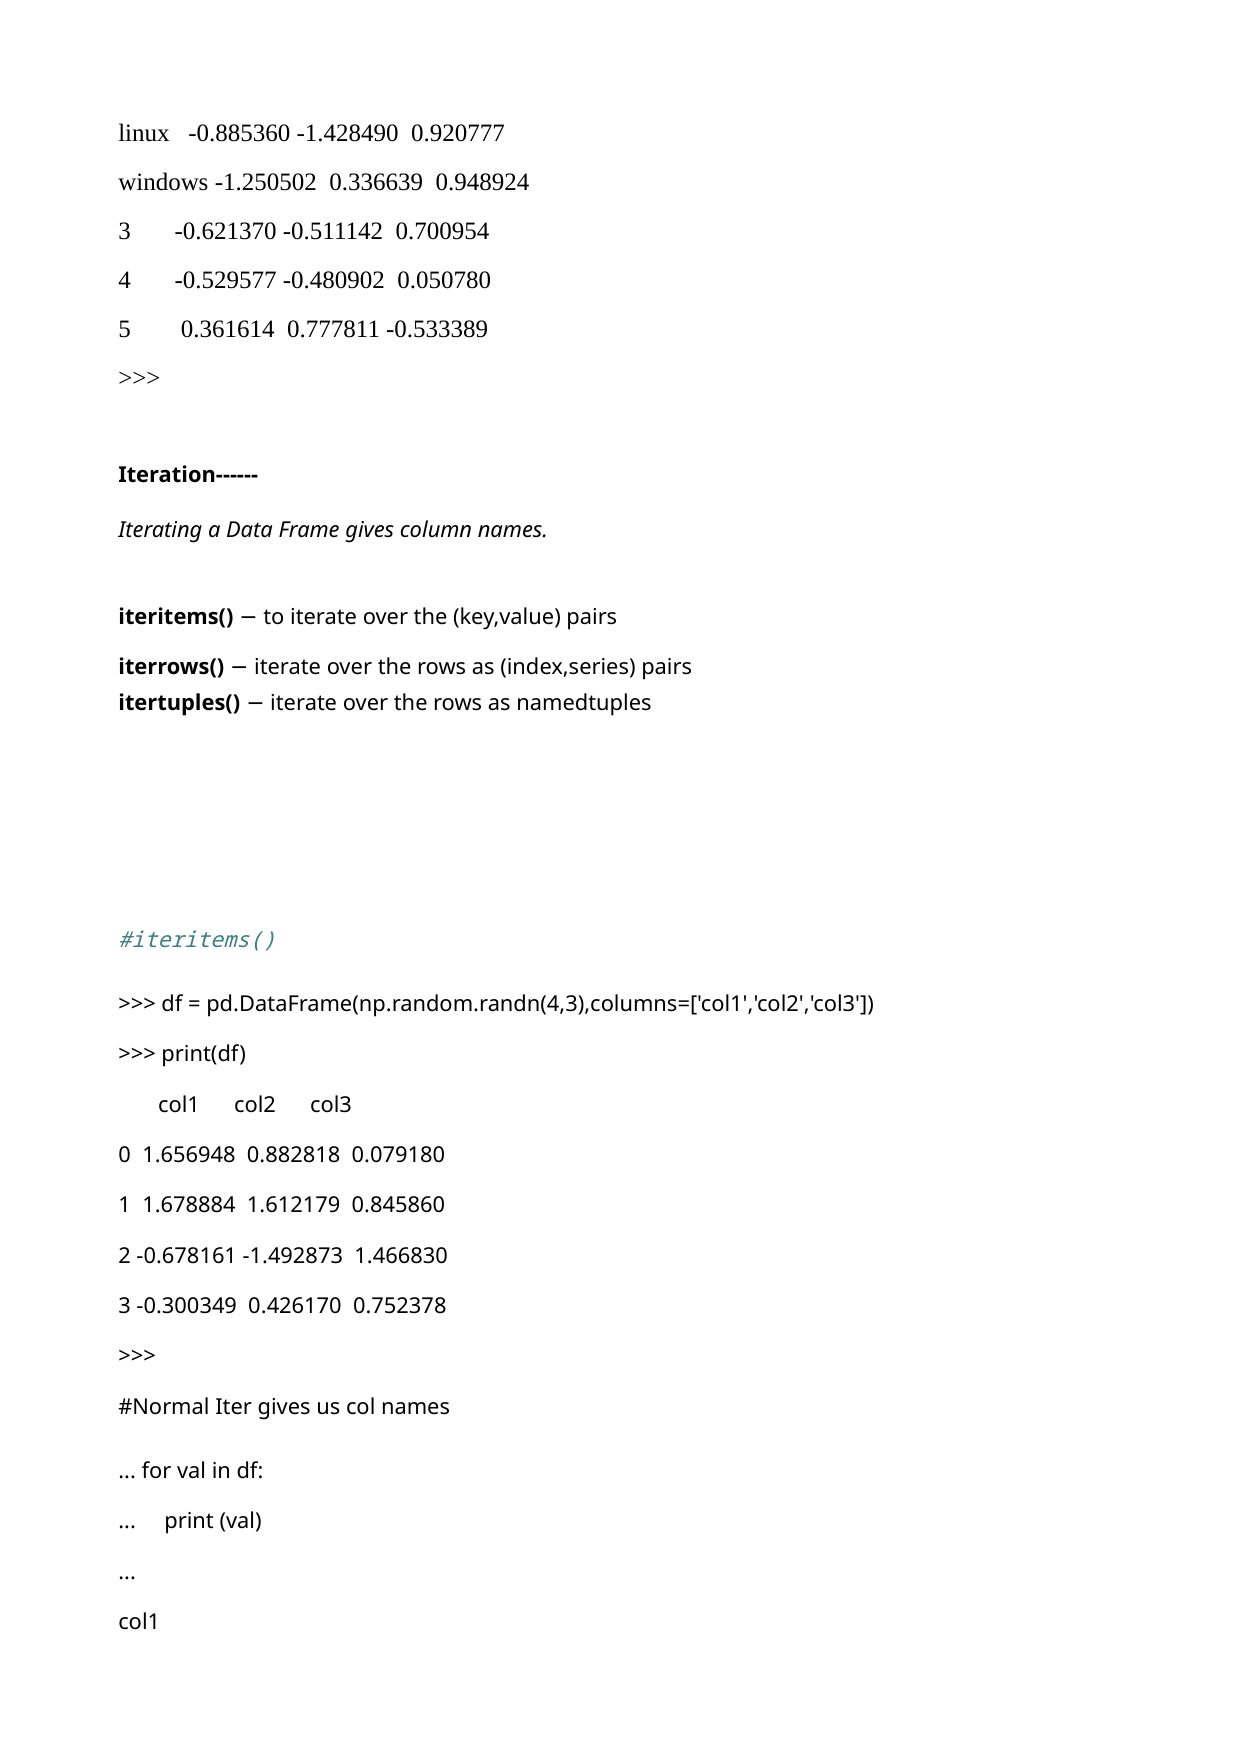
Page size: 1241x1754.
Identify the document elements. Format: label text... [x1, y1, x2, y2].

text 0 1.656948 0.882818 0.079180 [118, 1139, 1122, 1169]
text col1 col2 col3 [118, 1089, 1122, 1118]
text col1 [118, 1606, 1122, 1636]
text ... [118, 1556, 1122, 1586]
text >>> [118, 363, 1122, 427]
text 2 -0.678161 -1.492873 1.466830 [118, 1240, 1122, 1269]
text iterrows() − iterate over the rows as (index,series) pairs [118, 651, 1122, 681]
text >>> print(df) [118, 1038, 1122, 1068]
text itertuples() − iterate over the rows as namedtuples [118, 687, 1122, 716]
text 1 1.678884 1.612179 0.845860 [118, 1189, 1122, 1219]
text 3 -0.300349 0.426170 0.752378 [118, 1290, 1122, 1320]
text iteritems() − to iterate over the (key,value) pairs [118, 601, 1122, 630]
text 3 -0.621370 -0.511142 0.700954 [118, 216, 1122, 245]
text >>> df = pd.DataFrame(np.random.randn(4,3),columns=['col1','col2','col3']) [118, 953, 1122, 1018]
text >>> [118, 1340, 1122, 1370]
subtitle Iteration------ [118, 459, 1122, 489]
text #Normal Iter gives us col names [118, 1391, 1122, 1420]
text 4 -0.529577 -0.480902 0.050780 [118, 265, 1122, 294]
text 5 0.361614 0.777811 -0.533389 [118, 314, 1122, 343]
text #iteritems() [118, 924, 1122, 953]
subtitle Iterating a Data Frame gives column names. [118, 514, 1122, 544]
text ... for val in df: [118, 1420, 1122, 1485]
text linux -0.885360 -1.428490 0.920777 [118, 118, 1122, 147]
text windows -1.250502 0.336639 0.948924 [118, 167, 1122, 196]
text ... print (val) [118, 1505, 1122, 1535]
